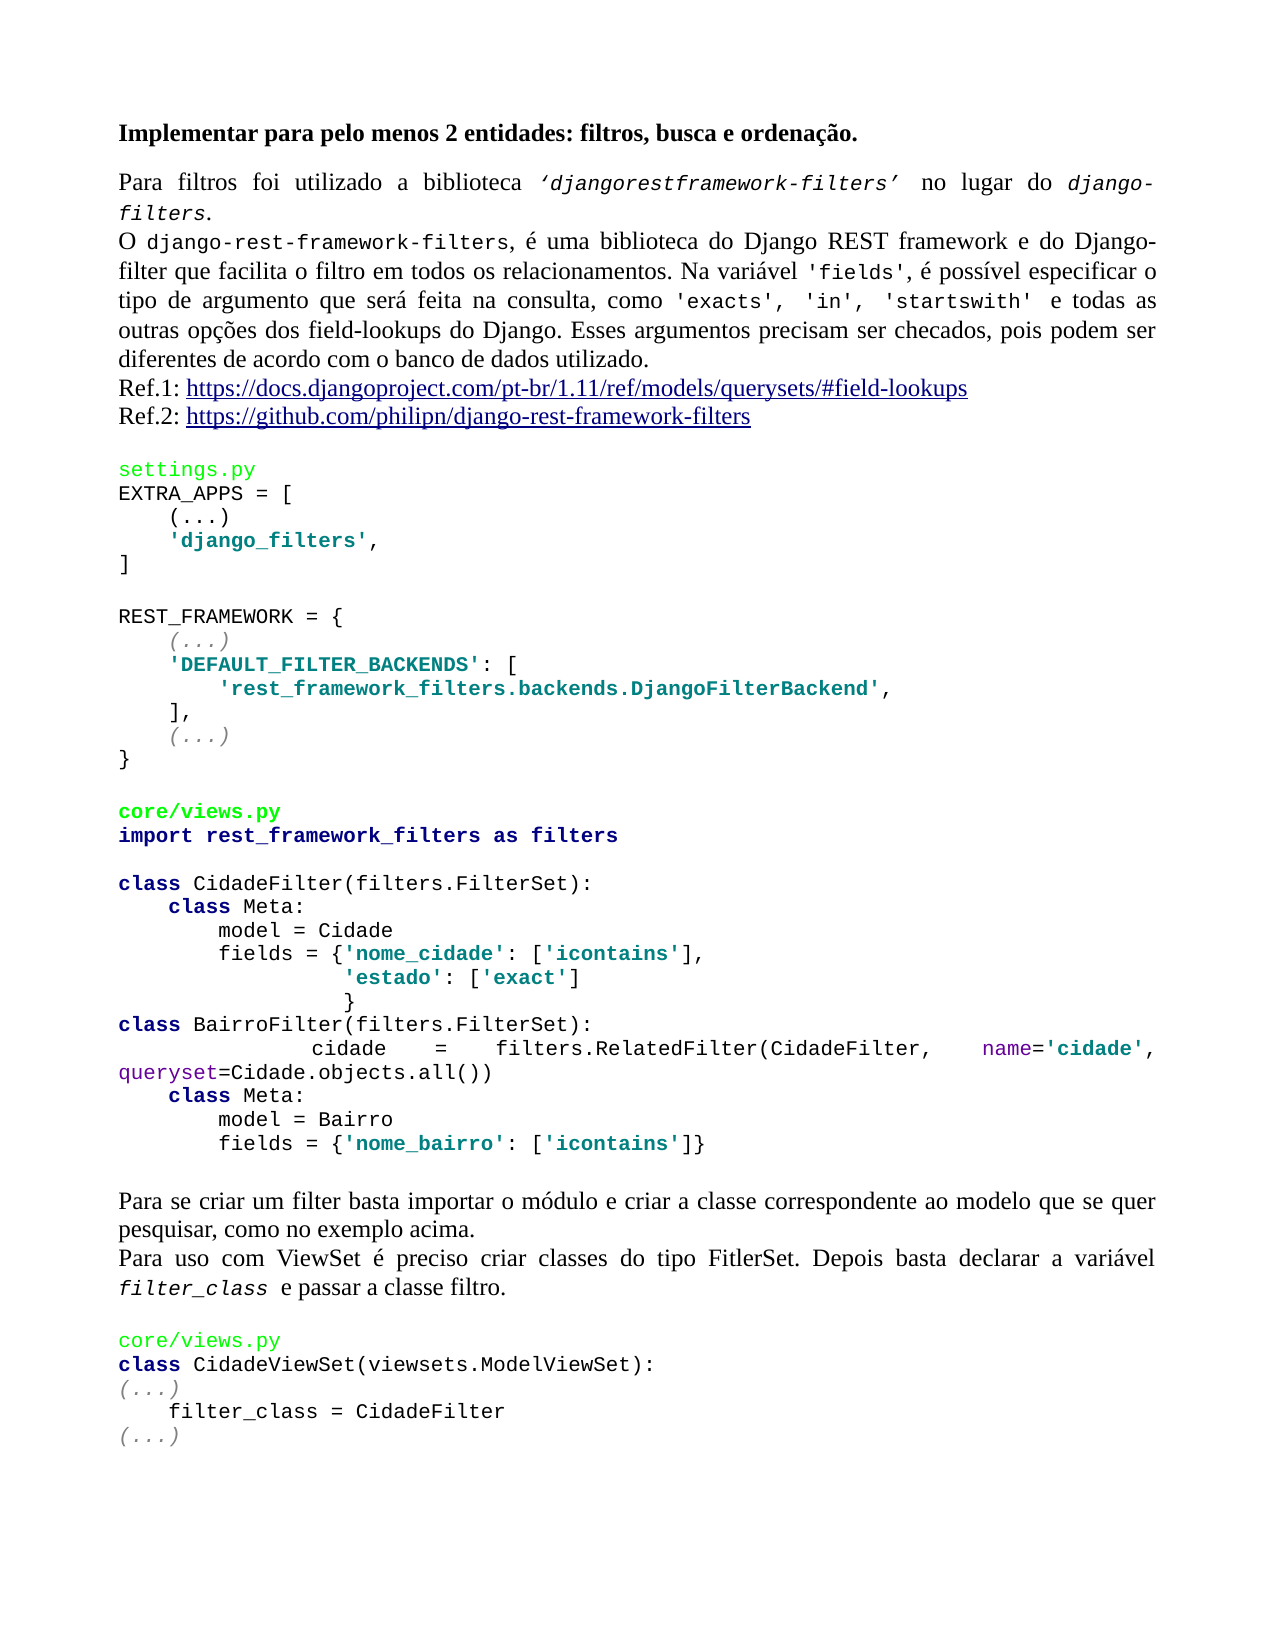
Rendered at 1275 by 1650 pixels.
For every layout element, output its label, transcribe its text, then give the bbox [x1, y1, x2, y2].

text Para filtros foi utilizado a biblioteca ‘djangorestframework-filters’ no lugar do django-filters. [118, 167, 1157, 226]
text ], [118, 701, 1157, 725]
text } [118, 748, 1157, 772]
text 'django_filters', [118, 530, 1157, 553]
text cidade = filters.RelatedFilter(CidadeFilter, name='cidade', queryset=Cidade.objects.all()) [118, 1038, 1157, 1085]
text class CidadeFilter(filters.FilterSet): [118, 872, 1157, 896]
text (...) [118, 1378, 1157, 1401]
text (...) [118, 725, 1157, 748]
text core/views.py [118, 1330, 1157, 1354]
text 'estado': ['exact'] [118, 967, 1157, 991]
text (...) [118, 506, 1157, 530]
text O django-rest-framework-filters, é uma biblioteca do Django REST framework e do Django-filter que facilita o filtro em todos os relacionamentos. Na variável 'fields', é possível especificar o tipo de argumento que será feita na consulta, como 'exacts', 'in', 'startswith' e todas as outras opções dos field-lookups do Django. Esses argumentos precisam ser checados, pois podem ser diferentes de acordo com o banco de dados utilizado. [118, 226, 1157, 373]
text EXTRA_APPS = [ [118, 482, 1157, 506]
text filter_class = CidadeFilter [118, 1401, 1157, 1425]
text Implementar para pelo menos 2 entidades: filtros, busca e ordenação. [118, 118, 1157, 147]
text model = Cidade [118, 920, 1157, 943]
text Para uso com ViewSet é preciso criar classes do tipo FitlerSet. Depois basta declarar a variável filter_class e passar a classe filtro. [118, 1243, 1157, 1302]
text REST_FRAMEWORK = { [118, 607, 1157, 630]
text import rest_framework_filters as filters [118, 825, 1157, 849]
text (...) [118, 630, 1157, 654]
text settings.py [118, 459, 1157, 482]
text Para se criar um filter basta importar o módulo e criar a classe correspondente ao modelo que se quer pesquisar, como no exemplo acima. [118, 1186, 1157, 1243]
text Ref.1: https://docs.djangoproject.com/pt-br/1.11/ref/models/querysets/#field-lookups [118, 373, 1157, 401]
text class CidadeViewSet(viewsets.ModelViewSet): [118, 1354, 1157, 1378]
text 'rest_framework_filters.backends.DjangoFilterBackend', [118, 677, 1157, 701]
text class BairroFilter(filters.FilterSet): [118, 1014, 1157, 1038]
text model = Bairro [118, 1109, 1157, 1133]
text fields = {'nome_cidade': ['icontains'], [118, 943, 1157, 967]
text (...) [118, 1425, 1157, 1448]
text ] [118, 553, 1157, 577]
text class Meta: [118, 896, 1157, 920]
text core/views.py [118, 802, 1157, 825]
text fields = {'nome_bairro': ['icontains']} [118, 1133, 1157, 1156]
text 'DEFAULT_FILTER_BACKENDS': [ [118, 654, 1157, 677]
text class Meta: [118, 1085, 1157, 1109]
text Ref.2: https://github.com/philipn/django-rest-framework-filters [118, 401, 1157, 430]
text } [118, 991, 1157, 1014]
